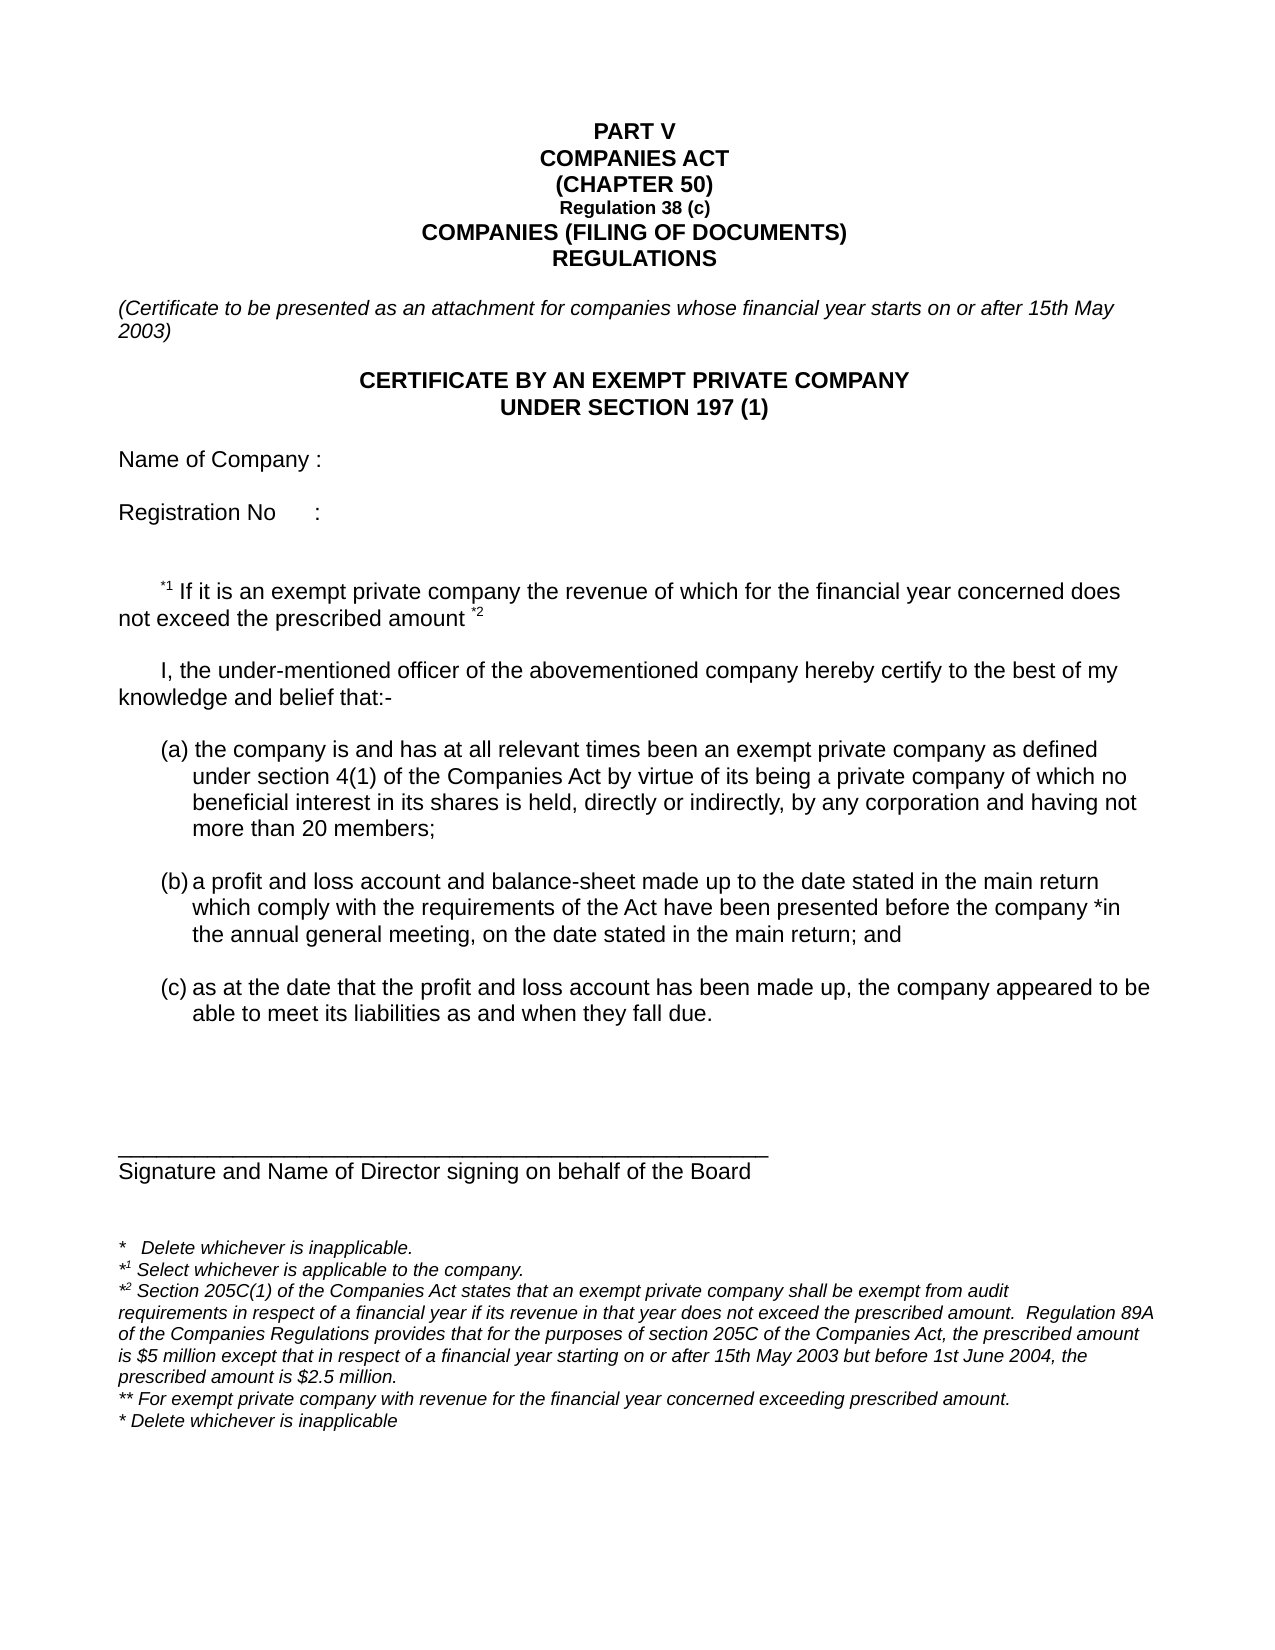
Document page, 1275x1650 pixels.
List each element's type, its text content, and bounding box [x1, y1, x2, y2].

text (CHAPTER 50) [118, 171, 1157, 197]
text PART V [118, 118, 1157, 144]
text (Certificate to be presented as an attachment for companies whose financial year starts on or after 15th May 2003) [118, 295, 1157, 343]
text Registration No : <o.uen> [118, 499, 1157, 525]
text * Delete whichever is inapplicable. [118, 1237, 1157, 1258]
text * Delete whichever is inapplicable [118, 1409, 1157, 1431]
text <get_director1(o.id)['name']> [118, 1184, 1157, 1211]
text *1 If it is an exempt private company the revenue of which for the financial year concerned does not exceed the prescribed amount *2 [118, 578, 1157, 631]
text Name of Company : <o.name> [118, 446, 1157, 473]
text UNDER SECTION 197 (1) [118, 394, 1157, 420]
text (a) the company is and has at all relevant times been an exempt private company as defined under section 4(1) of the Companies Act by virtue of its being a private company of which no beneficial interest in its shares is held, directly or indirectly, by any corporation and having not more than 20 members; [118, 736, 1157, 842]
text COMPANIES ACT [118, 144, 1157, 171]
text *1 Select whichever is applicable to the company. [118, 1258, 1157, 1280]
text Regulation 38 (c) [118, 197, 1157, 219]
text CERTIFICATE BY AN EXEMPT PRIVATE COMPANY [118, 367, 1157, 394]
text REGULATIONS [118, 245, 1157, 271]
text *2 Section 205C(1) of the Companies Act states that an exempt private company shall be exempt from audit [118, 1280, 1157, 1302]
text ___________________________________________________ [118, 1132, 1157, 1158]
text ** For exempt private company with revenue for the financial year concerned exceeding prescribed amount. [118, 1388, 1157, 1409]
text Signature and Name of Director signing on behalf of the Board [118, 1158, 1157, 1184]
text (c) as at the date that the profit and loss account has been made up, the company appeared to be able to meet its liabilities as and when they fall due. [118, 973, 1157, 1026]
text COMPANIES (FILING OF DOCUMENTS) [118, 219, 1157, 245]
text (b) a profit and loss account and balance-sheet made up to the date stated in the main return which comply with the requirements of the Act have been presented before the company *in the annual general meeting, on the date stated in the main return; and [118, 868, 1157, 947]
text I, the under-mentioned officer of the abovementioned company hereby certify to the best of my knowledge and belief that:- [118, 657, 1157, 710]
text requirements in respect of a financial year if its revenue in that year does not exceed the prescribed amount. Regulation 89A of the Companies Regulations provides that for the purposes of section 205C of the Companies Act, the prescribed amount is $5 million except that in respect of a financial year starting on or after 15th May 2003 but before 1st June 2004, the prescribed amount is $2.5 million. [118, 1302, 1157, 1388]
